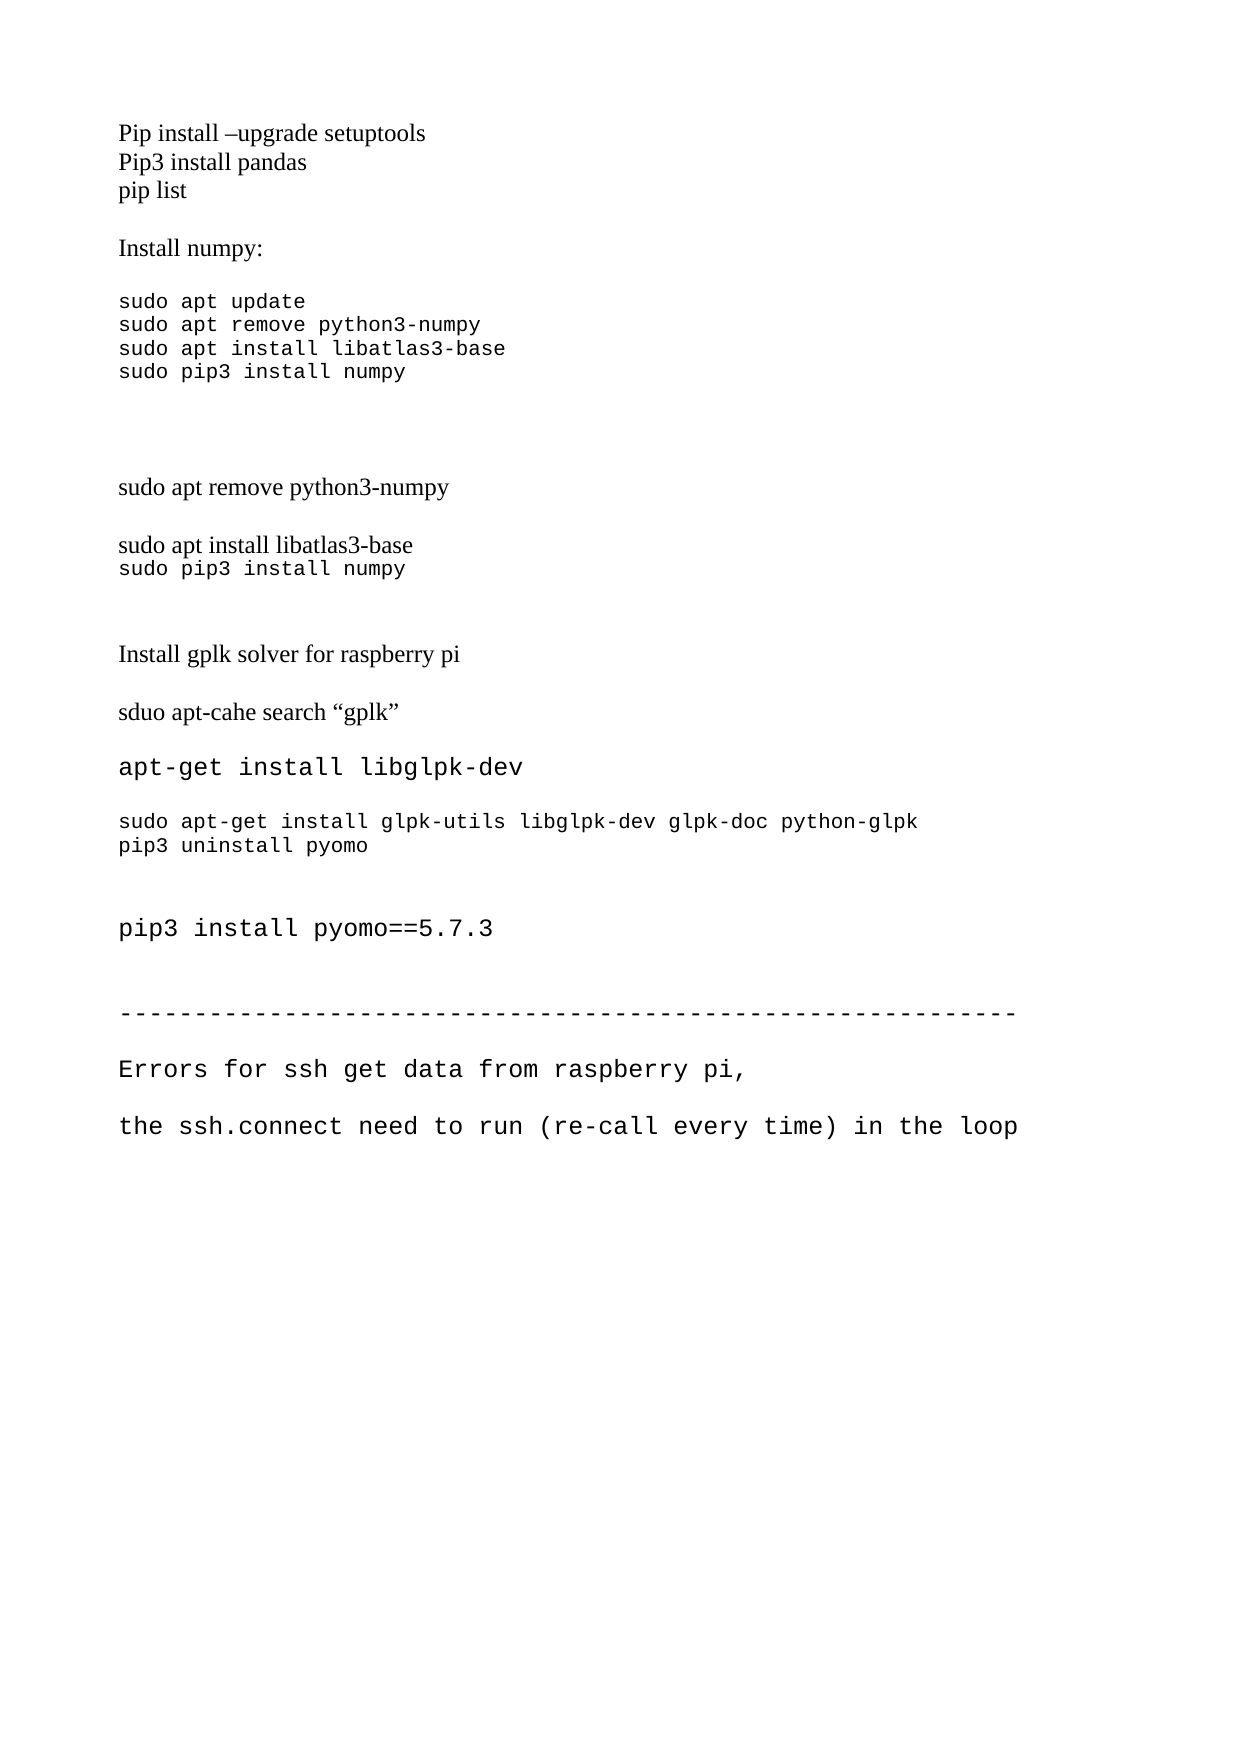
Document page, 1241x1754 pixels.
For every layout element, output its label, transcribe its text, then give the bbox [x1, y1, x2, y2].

text Install gplk solver for raspberry pi [118, 639, 1122, 668]
text sudo apt update [118, 291, 1122, 314]
text sudo apt remove python3-numpy [118, 314, 1122, 338]
text pip list [118, 176, 1122, 204]
text Install numpy: [118, 233, 1122, 262]
text sudo pip3 install numpy [118, 362, 1122, 385]
text sudo apt-get install glpk-utils libglpk-dev glpk-doc python-glpk [118, 811, 1122, 835]
text pip3 install pyomo==5.7.3 [118, 915, 1122, 943]
text sudo apt remove python3-numpy [118, 472, 1122, 501]
text sudo apt install libatlas3-base [118, 338, 1122, 362]
text Pip install –upgrade setuptools [118, 118, 1122, 147]
text Errors for ssh get data from raspberry pi, [118, 1057, 1122, 1085]
text sduo apt-cahe search “gplk” [118, 697, 1122, 726]
text sudo pip3 install numpy [118, 558, 1122, 582]
text pip3 uninstall pyomo [118, 835, 1122, 858]
text sudo apt install libatlas3-base [118, 530, 1122, 558]
text apt-get install libglpk-dev [118, 754, 1122, 783]
text Pip3 install pandas [118, 147, 1122, 176]
text ------------------------------------------------------------ [118, 1000, 1122, 1028]
text the ssh.connect need to run (re-call every time) in the loop [118, 1113, 1122, 1142]
